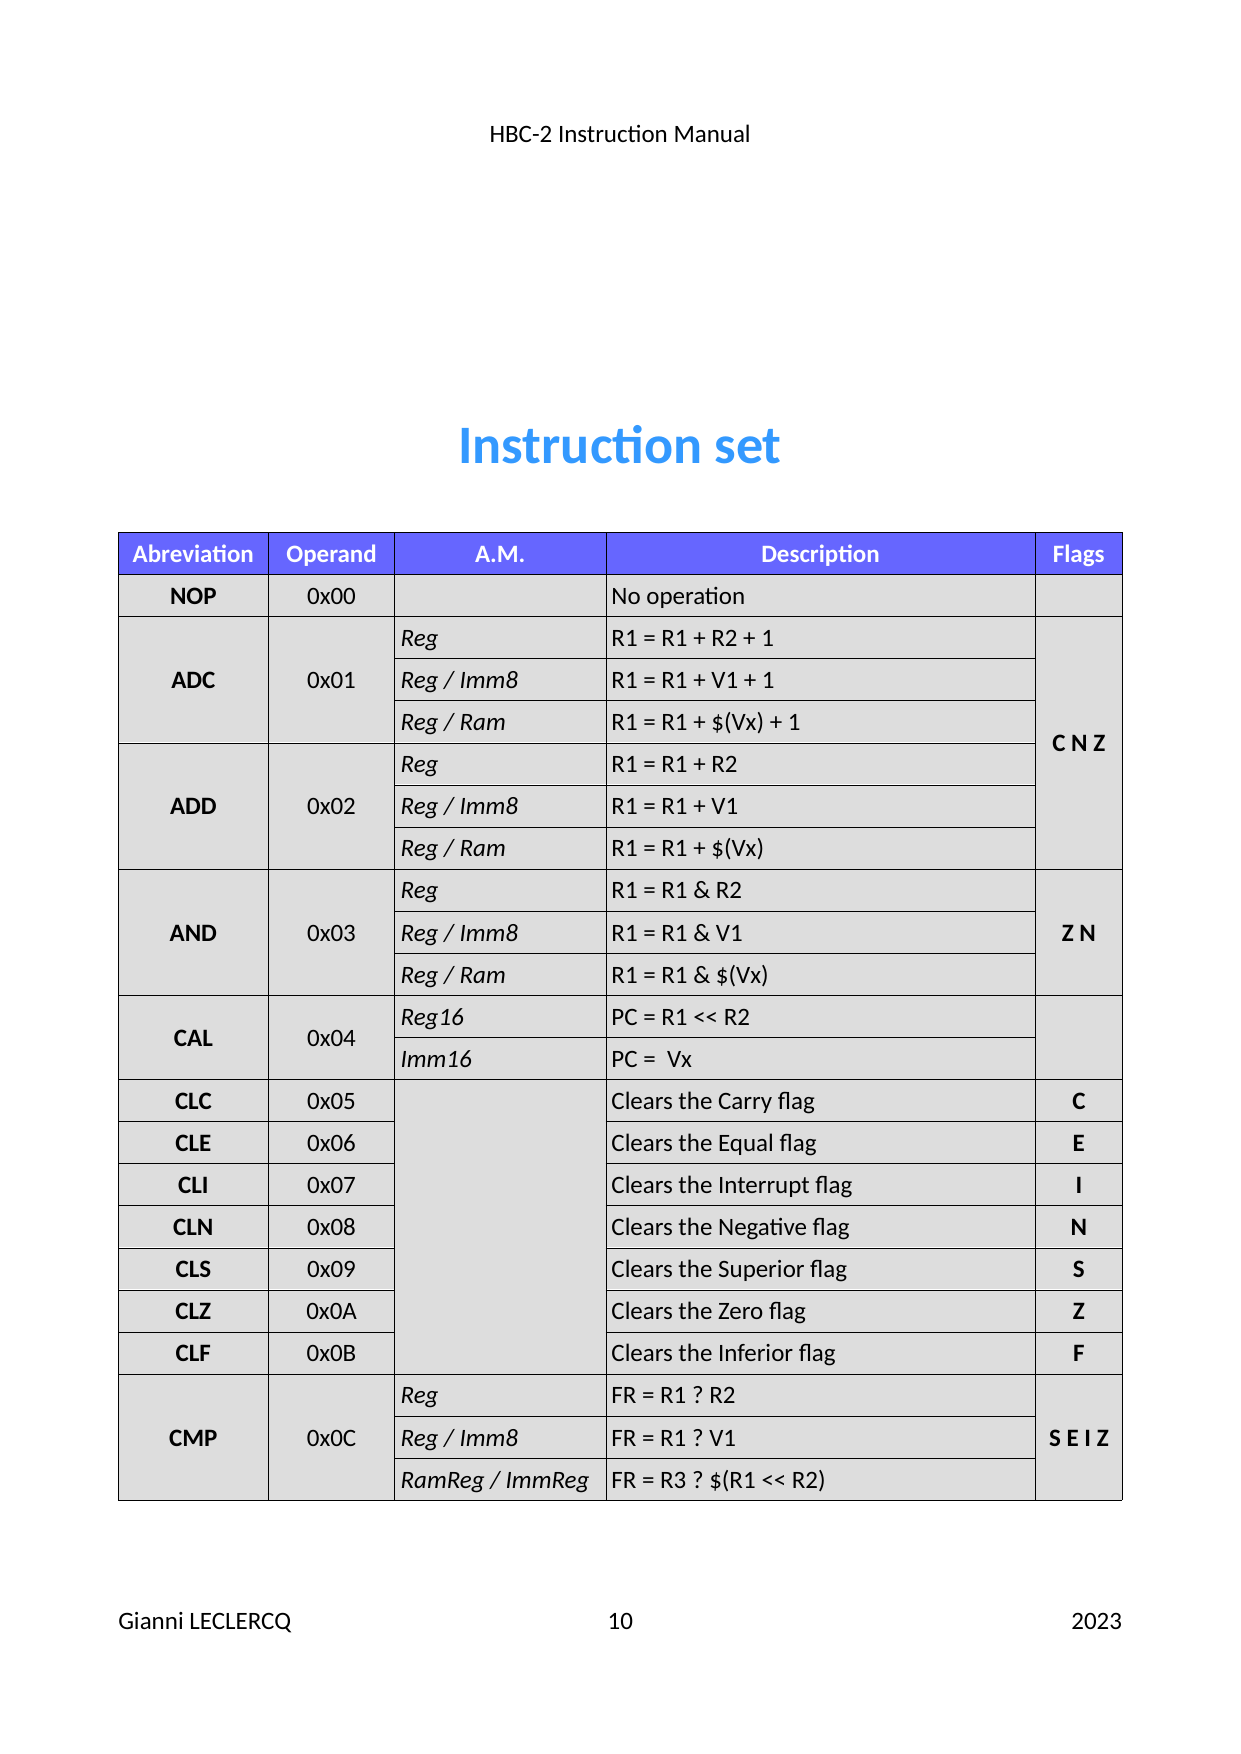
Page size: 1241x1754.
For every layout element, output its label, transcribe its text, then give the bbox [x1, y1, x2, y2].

table_cell R1 = R1 + V1 [607, 786, 1035, 827]
table_cell Imm16 [395, 1038, 606, 1079]
table_cell 0x00 [269, 575, 394, 616]
table_cell R1 = R1 + V1 + 1 [607, 659, 1035, 700]
table_cell I [1036, 1164, 1122, 1205]
table_cell Clears the Zero flag [607, 1291, 1035, 1332]
table_cell Reg / Ram [395, 701, 606, 742]
table_cell 0x0C [269, 1375, 394, 1500]
table_cell Clears the Inferior flag [607, 1333, 1035, 1374]
table_cell [395, 575, 606, 616]
table_cell CLC [119, 1080, 268, 1121]
table_cell Clears the Carry flag [607, 1080, 1035, 1121]
table_cell 0x08 [269, 1206, 394, 1247]
table_cell 0x06 [269, 1122, 394, 1163]
table_header A.M. [395, 533, 606, 574]
table_cell R1 = R1 & V1 [607, 912, 1035, 953]
table_cell Clears the Interrupt flag [607, 1164, 1035, 1205]
table_cell CLE [119, 1122, 268, 1163]
table_cell 0x09 [269, 1249, 394, 1289]
table_cell CAL [119, 996, 268, 1079]
table_cell RamReg / ImmReg [395, 1459, 606, 1500]
table_cell FR = R3 ? $(R1 << R2) [607, 1459, 1035, 1500]
table_cell [1036, 996, 1122, 1079]
table_cell ADC [119, 617, 268, 742]
table_cell CLI [119, 1164, 268, 1205]
table_cell 0x01 [269, 617, 394, 742]
table_cell R1 = R1 & $(Vx) [607, 954, 1035, 995]
table_cell R1 = R1 + R2 [607, 744, 1035, 784]
table_cell C [1036, 1080, 1122, 1121]
table_cell CLN [119, 1206, 268, 1247]
table_cell 0x0A [269, 1291, 394, 1332]
table_cell CMP [119, 1375, 268, 1500]
table_header Operand [269, 533, 394, 574]
table_cell Reg / Imm8 [395, 659, 606, 700]
table_cell Z [1036, 1291, 1122, 1332]
table_cell ADD [119, 744, 268, 869]
table_cell No operation [607, 575, 1035, 616]
table_cell AND [119, 870, 268, 995]
table_cell CLS [119, 1249, 268, 1289]
table_cell Reg / Ram [395, 954, 606, 995]
table_cell Reg / Imm8 [395, 1417, 606, 1458]
table_cell E [1036, 1122, 1122, 1163]
table_cell Reg / Imm8 [395, 786, 606, 827]
table_cell R1 = R1 + $(Vx) + 1 [607, 701, 1035, 742]
table_cell Reg [395, 617, 606, 658]
table_cell CLF [119, 1333, 268, 1374]
subtitle Instruction set [118, 410, 1122, 477]
table_header Flags [1036, 533, 1122, 574]
table_cell FR = R1 ? V1 [607, 1417, 1035, 1458]
table_cell Reg16 [395, 996, 606, 1037]
table_cell Clears the Superior flag [607, 1249, 1035, 1289]
table_header Description [607, 533, 1035, 574]
table_cell NOP [119, 575, 268, 616]
table_cell Reg [395, 1375, 606, 1416]
table_cell Reg [395, 744, 606, 784]
table_cell 0x02 [269, 744, 394, 869]
table_cell 0x03 [269, 870, 394, 995]
table_cell 0x0B [269, 1333, 394, 1374]
table_cell N [1036, 1206, 1122, 1247]
table_cell R1 = R1 & R2 [607, 870, 1035, 911]
table_cell PC = R1 << R2 [607, 996, 1035, 1037]
table_cell Clears the Negative flag [607, 1206, 1035, 1247]
table_cell 0x04 [269, 996, 394, 1079]
table_cell R1 = R1 + R2 + 1 [607, 617, 1035, 658]
table_cell S [1036, 1249, 1122, 1289]
table_cell S E I Z [1036, 1375, 1122, 1500]
table_cell Z N [1036, 870, 1122, 995]
table_cell Reg [395, 870, 606, 911]
table_cell 0x07 [269, 1164, 394, 1205]
table_cell Reg / Ram [395, 828, 606, 869]
table_cell PC = Vx [607, 1038, 1035, 1079]
table_cell [395, 1080, 606, 1374]
table_cell [1036, 575, 1122, 616]
table_cell 0x05 [269, 1080, 394, 1121]
table_cell FR = R1 ? R2 [607, 1375, 1035, 1416]
table_cell Reg / Imm8 [395, 912, 606, 953]
table_cell Clears the Equal flag [607, 1122, 1035, 1163]
table_cell CLZ [119, 1291, 268, 1332]
table_cell F [1036, 1333, 1122, 1374]
table_header Abreviation [119, 533, 268, 574]
table_cell R1 = R1 + $(Vx) [607, 828, 1035, 869]
table_cell C N Z [1036, 617, 1122, 869]
